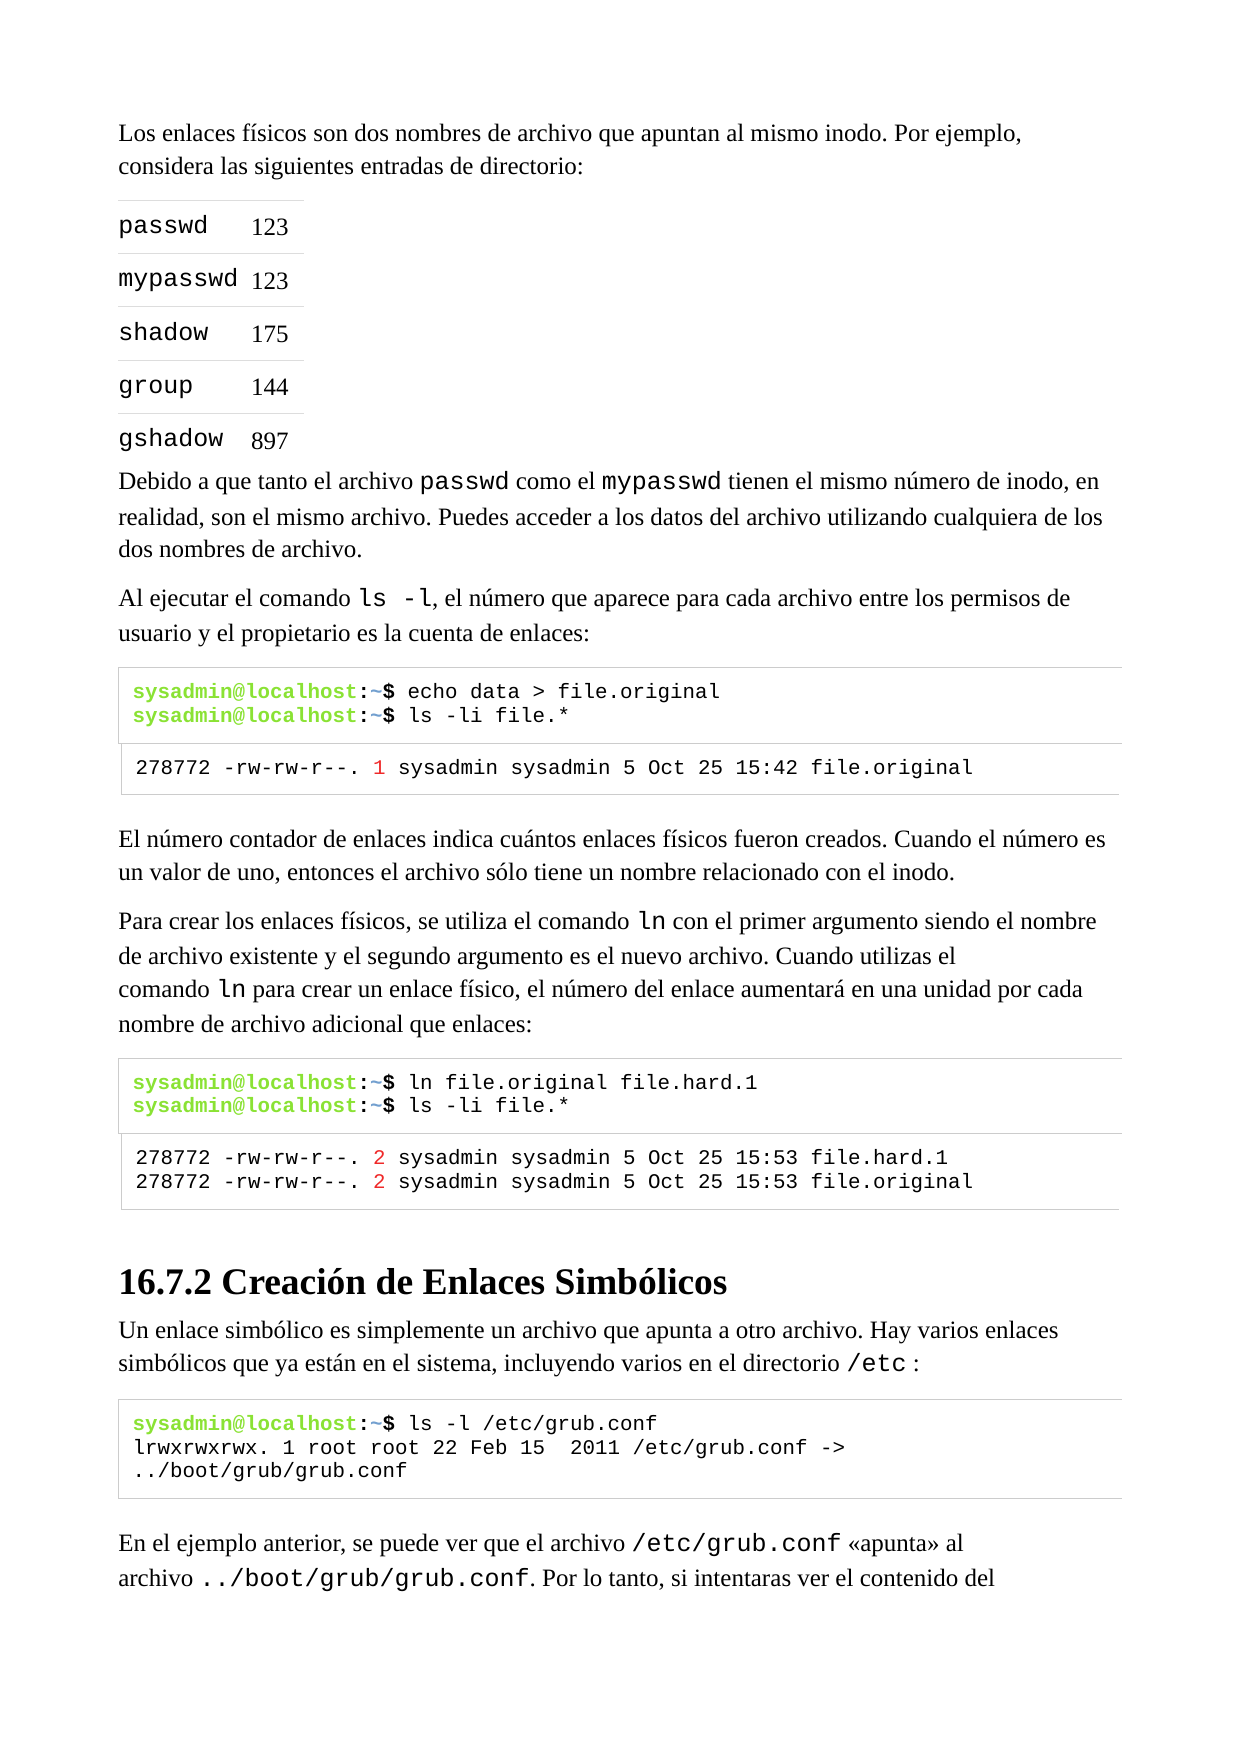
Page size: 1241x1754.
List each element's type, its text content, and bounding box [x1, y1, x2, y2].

table_cell shadow [118, 307, 251, 360]
table_cell group [118, 361, 251, 413]
text 278772 -rw-rw-r--. 1 sysadmin sysadmin 5 Oct 25 15:42 file.original [122, 744, 1119, 794]
subtitle 16.7.2 Creación de Enlaces Simbólicos [118, 1259, 1122, 1302]
text lrwxrwxrwx. 1 root root 22 Feb 15 2011 /etc/grub.conf -> ../boot/grub/grub.conf [119, 1422, 1122, 1498]
table_header 123 [251, 201, 304, 253]
text sysadmin@localhost:~$ echo data > file.original [119, 668, 1122, 691]
table_cell 144 [251, 361, 304, 413]
table_cell gshadow [118, 414, 251, 466]
text Debido a que tanto el archivo passwd como el mypasswd tienen el mismo número de inodo, en realidad, son el mismo archivo. Puedes acceder a los datos del archivo utilizando cualquiera de los dos nombres de archivo. [118, 466, 1122, 563]
table_cell mypasswd [118, 254, 251, 306]
table_header passwd [118, 201, 251, 253]
text sysadmin@localhost:~$ ls -li file.* [119, 691, 1122, 743]
text Un enlace simbólico es simplemente un archivo que apunta a otro archivo. Hay varios enlaces simbólicos que ya están en el sistema, incluyendo varios en el directorio /etc : [118, 1315, 1122, 1379]
text Al ejecutar el comando ls -l, el número que aparece para cada archivo entre los permisos de usuario y el propietario es la cuenta de enlaces: [118, 583, 1122, 647]
text sysadmin@localhost:~$ ln file.original file.hard.1 [119, 1059, 1122, 1081]
text 278772 -rw-rw-r--. 2 sysadmin sysadmin 5 Oct 25 15:53 file.hard.1 [122, 1134, 1119, 1157]
text En el ejemplo anterior, se puede ver que el archivo /etc/grub.conf «apunta» al archivo ../boot/grub/grub.conf. Por lo tanto, si intentaras ver el contenido del [118, 1528, 1122, 1593]
text Para crear los enlaces físicos, se utiliza el comando ln con el primer argumento siendo el nombre de archivo existente y el segundo argumento es el nuevo archivo. Cuando utilizas el comando ln para crear un enlace físico, el número del enlace aumentará en una unidad por cada nombre de archivo adicional que enlaces: [118, 906, 1122, 1038]
table_cell 175 [251, 307, 304, 360]
text 278772 -rw-rw-r--. 2 sysadmin sysadmin 5 Oct 25 15:53 file.original [122, 1157, 1119, 1209]
table_cell 897 [251, 414, 304, 466]
text sysadmin@localhost:~$ ls -li file.* [119, 1081, 1122, 1133]
table_cell 123 [251, 254, 304, 306]
text El número contador de enlaces indica cuántos enlaces físicos fueron creados. Cuando el número es un valor de uno, entonces el archivo sólo tiene un nombre relacionado con el inodo. [118, 824, 1122, 886]
text Los enlaces físicos son dos nombres de archivo que apuntan al mismo inodo. Por ejemplo, considera las siguientes entradas de directorio: [118, 118, 1122, 180]
text sysadmin@localhost:~$ ls -l /etc/grub.conf [119, 1400, 1122, 1422]
